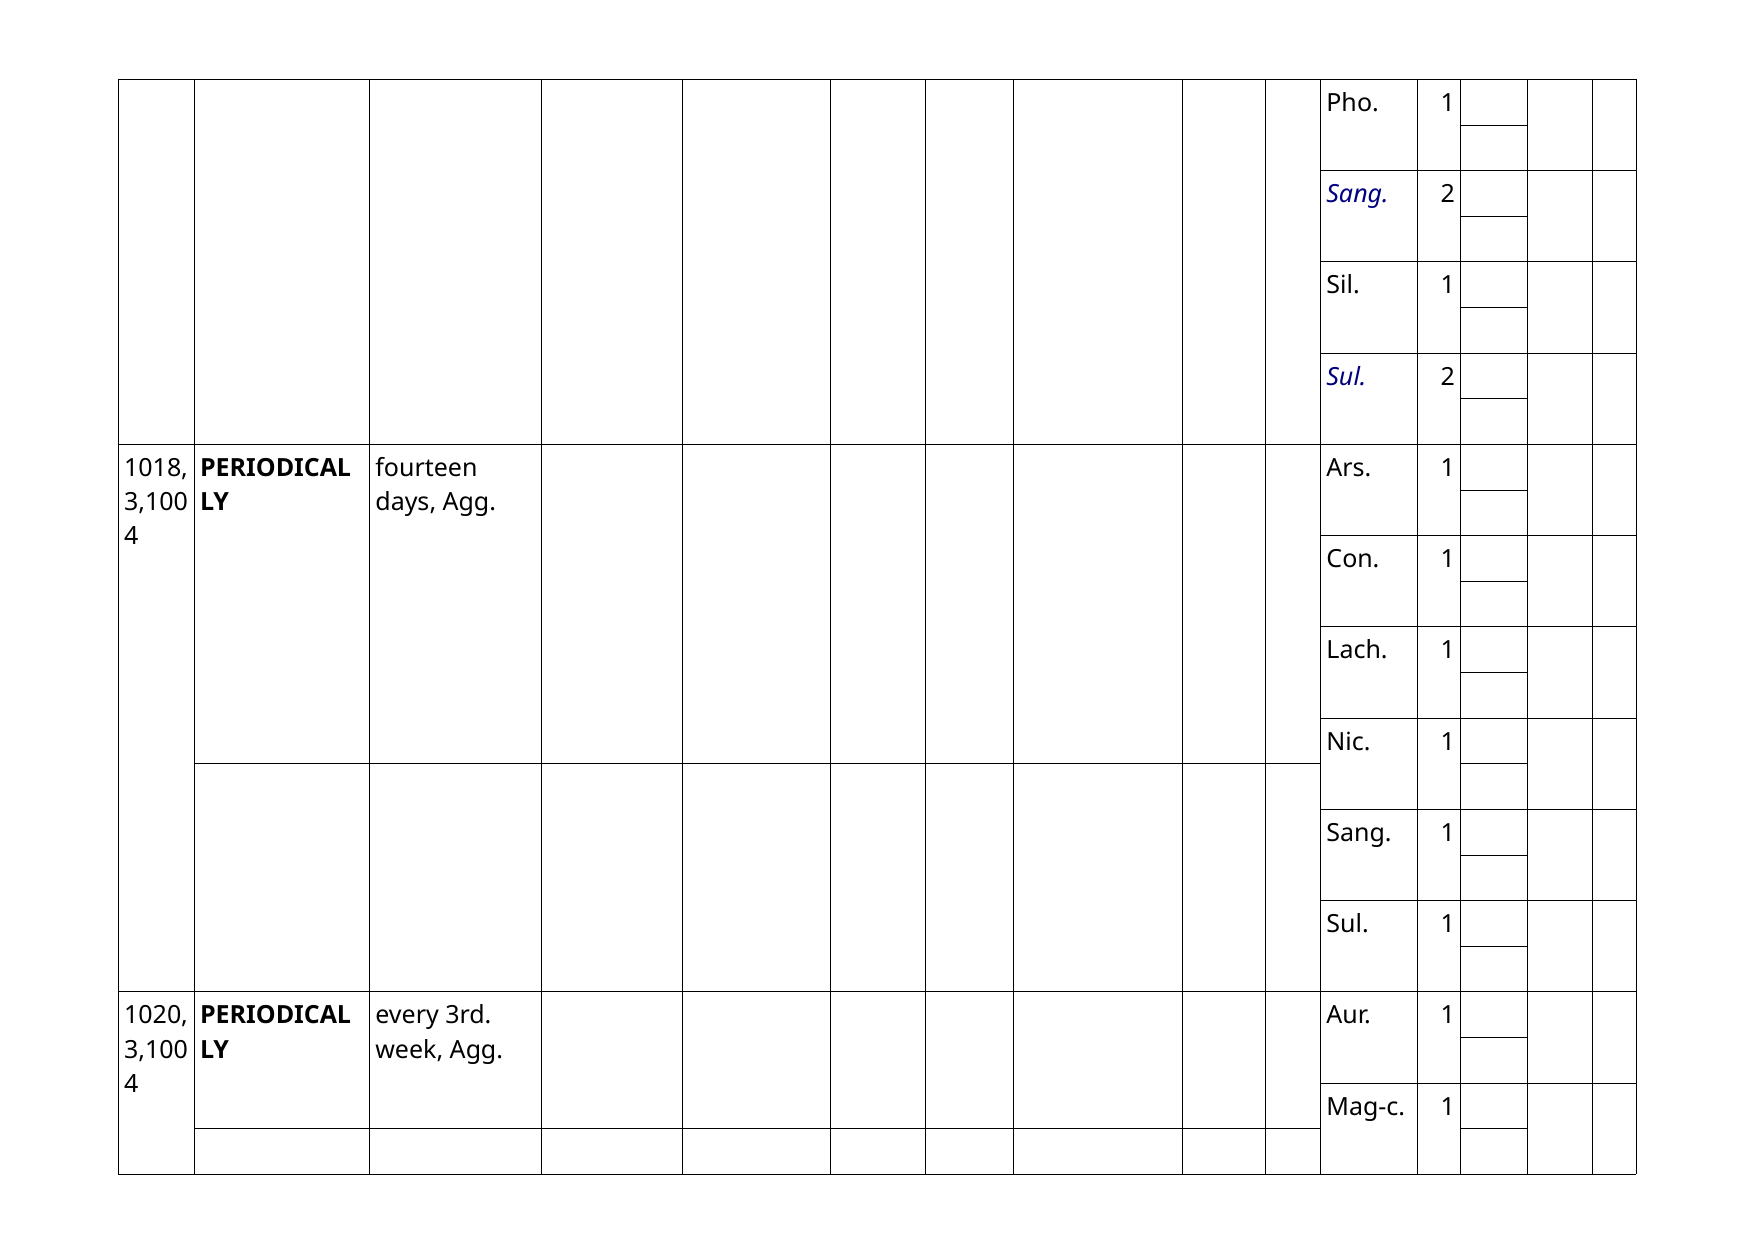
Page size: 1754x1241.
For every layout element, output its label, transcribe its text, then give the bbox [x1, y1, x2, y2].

table_cell [1461, 901, 1527, 946]
table_cell [1461, 491, 1527, 535]
table_cell [1266, 1129, 1320, 1174]
table_cell [683, 992, 830, 1128]
table_cell [831, 764, 925, 991]
table_cell [1461, 764, 1527, 809]
table_cell [1183, 80, 1265, 444]
table_cell [926, 445, 1013, 763]
table_cell [1461, 126, 1527, 170]
table_cell [1183, 992, 1265, 1128]
table_cell [1461, 627, 1527, 672]
table_cell [1266, 992, 1320, 1128]
table_cell [1528, 171, 1592, 261]
table_cell 1 [1418, 1084, 1460, 1174]
table_cell Sul. [1321, 901, 1417, 991]
table_cell Nic. [1321, 719, 1417, 809]
table_cell [1593, 719, 1636, 809]
table_cell [1593, 262, 1636, 353]
table_cell [926, 1129, 1013, 1174]
table_cell [926, 80, 1013, 444]
table_cell fourteen days, Agg. [370, 445, 541, 763]
table_cell [1461, 536, 1527, 581]
table_cell [1528, 627, 1592, 718]
table_cell [1183, 1129, 1265, 1174]
table_cell Pho. [1321, 80, 1417, 170]
table_cell [831, 80, 925, 444]
table_cell Sil. [1321, 262, 1417, 353]
table_cell [542, 992, 682, 1128]
table_cell [1183, 445, 1265, 763]
table_cell [831, 1129, 925, 1174]
table_cell [1528, 80, 1592, 170]
table_cell [1528, 1084, 1592, 1174]
table_cell [1593, 354, 1636, 444]
table_cell [1528, 810, 1592, 900]
table_cell [1266, 445, 1320, 763]
table_cell Sang. [1321, 810, 1417, 900]
table_cell Ars. [1321, 445, 1417, 535]
table_cell Aur. [1321, 992, 1417, 1083]
table_cell 1 [1418, 627, 1460, 718]
table_cell [1528, 445, 1592, 535]
table_cell [1461, 1129, 1527, 1174]
table_cell [1014, 80, 1182, 444]
table_cell [1183, 764, 1265, 991]
table_cell [1461, 308, 1527, 353]
table_cell [542, 445, 682, 763]
table_cell [1461, 582, 1527, 626]
table_cell [1461, 262, 1527, 307]
table_cell 1 [1418, 80, 1460, 170]
table_cell 1018,3,1004 [119, 445, 194, 991]
table_cell 1 [1418, 445, 1460, 535]
table_cell 2 [1418, 171, 1460, 261]
table_cell [683, 1129, 830, 1174]
table_cell [1014, 992, 1182, 1128]
table_cell [1593, 445, 1636, 535]
table_cell [370, 1129, 541, 1174]
table_cell [831, 992, 925, 1128]
table_cell [542, 1129, 682, 1174]
table_cell [831, 445, 925, 763]
table_cell [1266, 80, 1320, 444]
table_cell 2 [1418, 354, 1460, 444]
table_cell [1528, 992, 1592, 1083]
table_cell [1593, 80, 1636, 170]
table_cell [1593, 901, 1636, 991]
table_cell [1528, 354, 1592, 444]
table_cell [370, 764, 541, 991]
table_cell [1528, 262, 1592, 353]
table_cell 1 [1418, 810, 1460, 900]
table_cell [1461, 354, 1527, 398]
table_cell [1014, 445, 1182, 763]
table_cell [1461, 171, 1527, 216]
table_cell [1461, 399, 1527, 444]
table_cell [683, 764, 830, 991]
table_cell [370, 80, 541, 444]
table_cell [1593, 810, 1636, 900]
table_cell [1461, 856, 1527, 900]
table_cell [683, 445, 830, 763]
table_cell [195, 1129, 369, 1174]
table_cell 1020,3,1004 [119, 992, 194, 1174]
table_cell Mag-c. [1321, 1084, 1417, 1174]
table_cell [926, 992, 1013, 1128]
table_cell [1461, 947, 1527, 991]
table_cell Con. [1321, 536, 1417, 626]
table_cell [1593, 992, 1636, 1083]
table_cell [1528, 719, 1592, 809]
table_cell [542, 80, 682, 444]
table_cell [1593, 1084, 1636, 1174]
table_cell [1014, 1129, 1182, 1174]
table_cell 1 [1418, 719, 1460, 809]
table_cell [1528, 901, 1592, 991]
table_cell periodically [195, 992, 369, 1128]
table_cell [1461, 80, 1527, 124]
table_cell 1 [1418, 992, 1460, 1083]
table_cell [1593, 171, 1636, 261]
table_cell [1461, 1084, 1527, 1128]
table_cell Sang. [1321, 171, 1417, 261]
table_cell Lach. [1321, 627, 1417, 718]
table_cell 1 [1418, 901, 1460, 991]
table_cell Sul. [1321, 354, 1417, 444]
table_cell [1593, 536, 1636, 626]
table_cell [683, 80, 830, 444]
table_cell [1461, 1038, 1527, 1083]
table_cell 1 [1418, 262, 1460, 353]
table_cell periodically [195, 445, 369, 763]
table_cell [119, 80, 194, 444]
table_cell [1461, 719, 1527, 763]
table_cell [1528, 536, 1592, 626]
table_cell [195, 80, 369, 444]
table_cell [1461, 992, 1527, 1037]
table_cell [542, 764, 682, 991]
table_cell [1266, 764, 1320, 991]
table_cell [1461, 673, 1527, 718]
table_cell every 3rd. week, Agg. [370, 992, 541, 1128]
table_cell [1461, 810, 1527, 854]
table_cell [195, 764, 369, 991]
table_cell [1461, 445, 1527, 489]
table_cell [1593, 627, 1636, 718]
table_cell [1461, 217, 1527, 261]
table_cell [1014, 764, 1182, 991]
table_cell [926, 764, 1013, 991]
table_cell 1 [1418, 536, 1460, 626]
